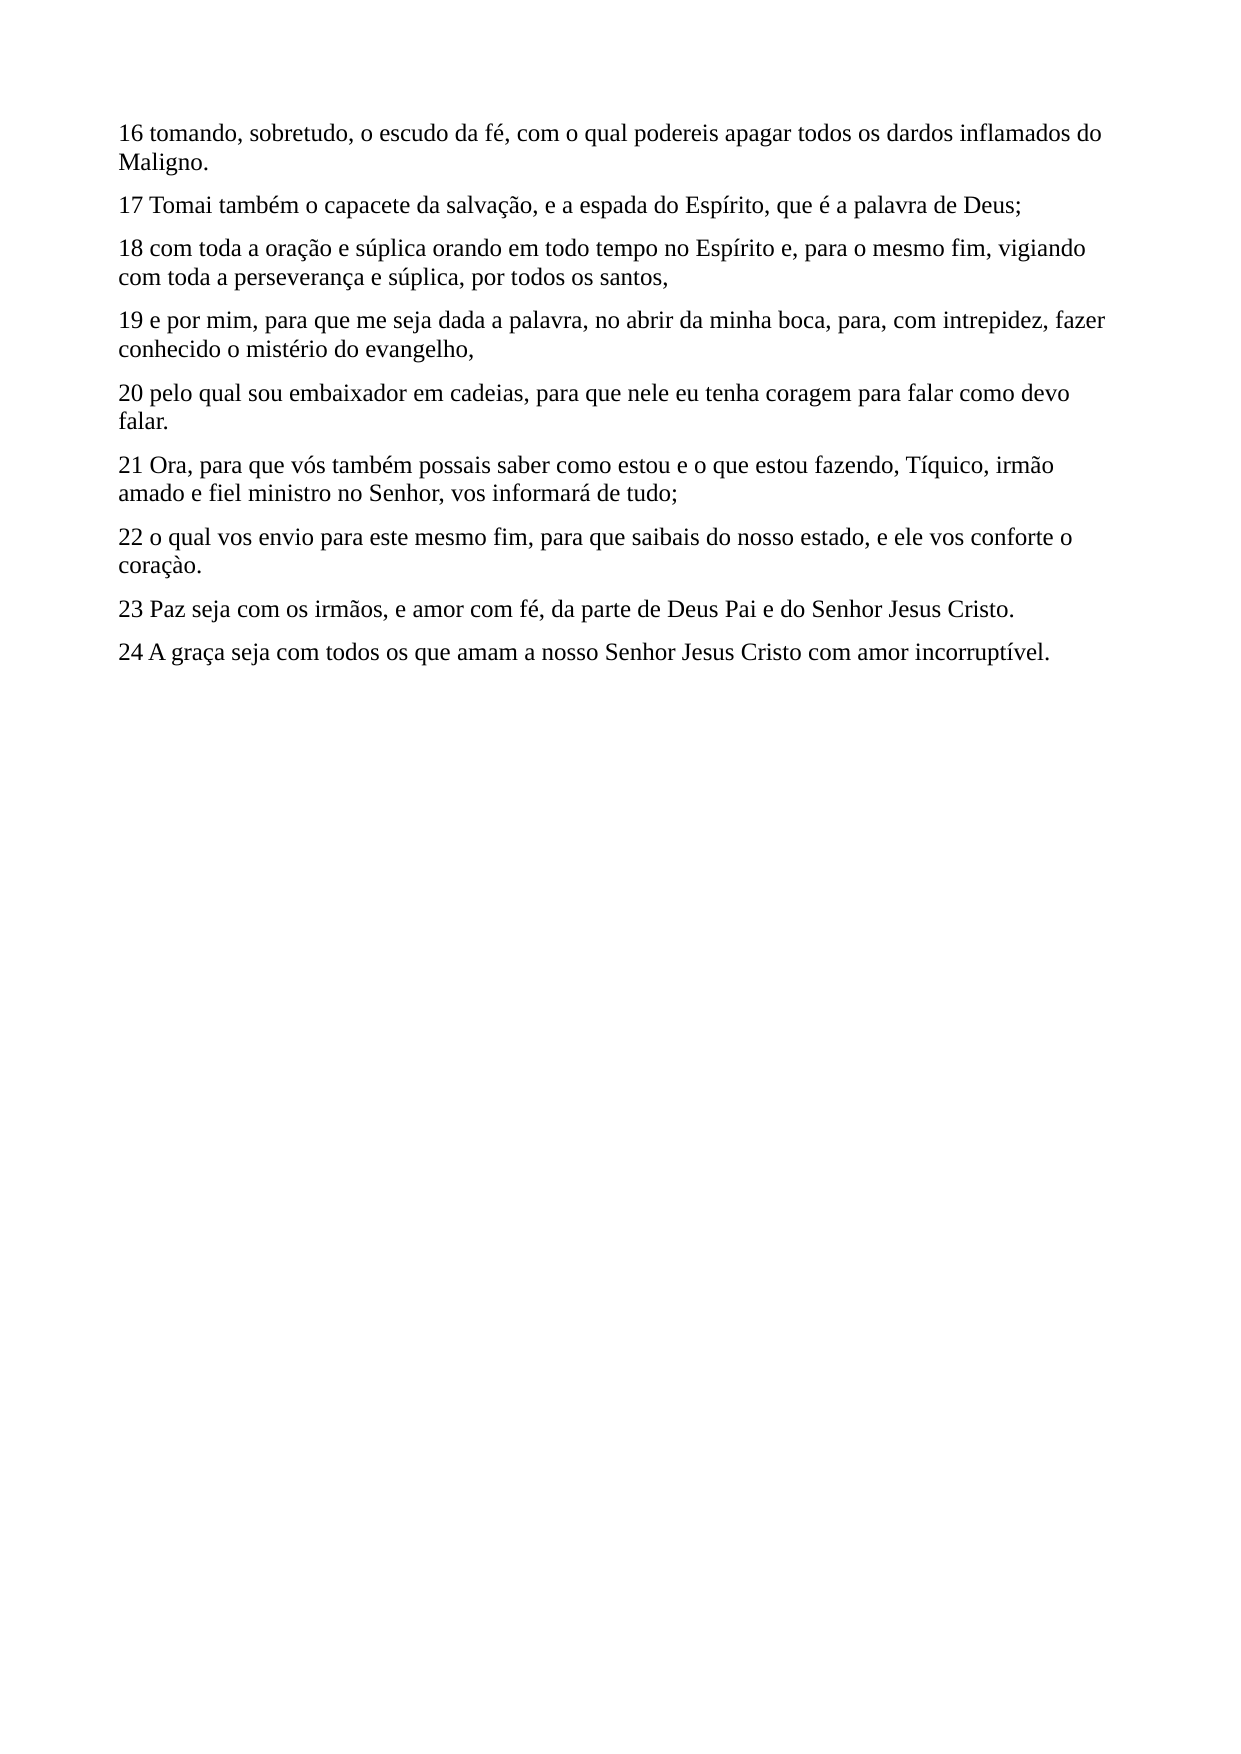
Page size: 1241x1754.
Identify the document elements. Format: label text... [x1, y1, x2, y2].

text 24 A graça seja com todos os que amam a nosso Senhor Jesus Cristo com amor incorruptível. [118, 637, 1122, 666]
text 16 tomando, sobretudo, o escudo da fé, com o qual podereis apagar todos os dardos inflamados do Maligno. [118, 118, 1122, 176]
text 23 Paz seja com os irmãos, e amor com fé, da parte de Deus Pai e do Senhor Jesus Cristo. [118, 594, 1122, 623]
text 22 o qual vos envio para este mesmo fim, para que saibais do nosso estado, e ele vos conforte o coraçào. [118, 522, 1122, 579]
text 17 Tomai também o capacete da salvação, e a espada do Espírito, que é a palavra de Deus; [118, 190, 1122, 219]
text 20 pelo qual sou embaixador em cadeias, para que nele eu tenha coragem para falar como devo falar. [118, 378, 1122, 435]
text 18 com toda a oração e súplica orando em todo tempo no Espírito e, para o mesmo fim, vigiando com toda a perseverança e súplica, por todos os santos, [118, 233, 1122, 291]
text 21 Ora, para que vós também possais saber como estou e o que estou fazendo, Tíquico, irmão amado e fiel ministro no Senhor, vos informará de tudo; [118, 450, 1122, 507]
text 19 e por mim, para que me seja dada a palavra, no abrir da minha boca, para, com intrepidez, fazer conhecido o mistério do evangelho, [118, 306, 1122, 363]
